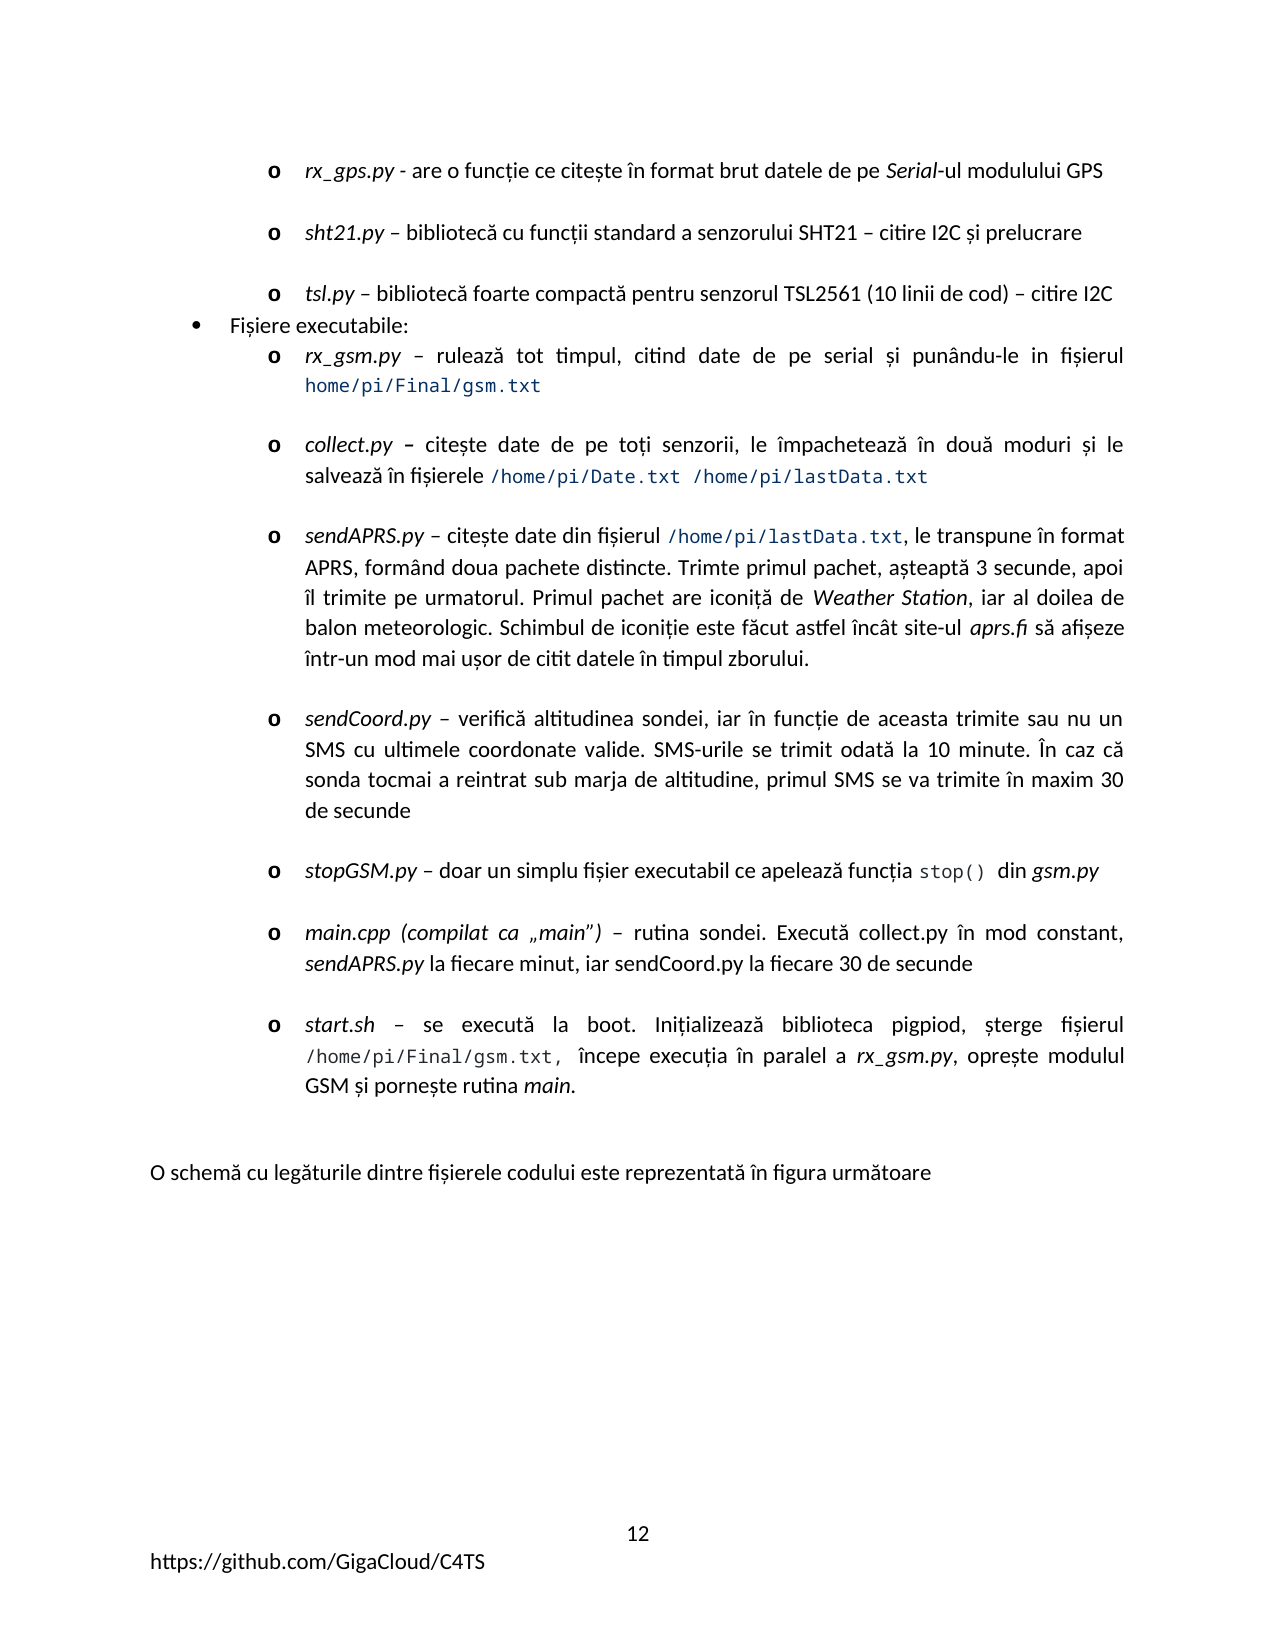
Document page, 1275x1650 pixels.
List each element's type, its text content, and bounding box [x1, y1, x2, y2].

list sht21.py – bibliotecă cu funcții standard a senzorului SHT21 – citire I2C și prelucrare [267, 218, 1125, 247]
list main.cpp (compilat ca „main”) – rutina sondei. Execută collect.py în mod constant, sendAPRS.py la fiecare minut, iar sendCoord.py la fiecare 30 de secunde [267, 918, 1125, 977]
list Fișiere executabile: [192, 311, 1125, 339]
list start.sh – se execută la boot. Inițializează biblioteca pigpiod, șterge fișierul /home/pi/Final/gsm.txt, începe execuția în paralel a rx_gsm.py, oprește modulul GSM și pornește rutina main. [267, 1010, 1125, 1099]
list sendCoord.py – verifică altitudinea sondei, iar în funcție de aceasta trimite sau nu un SMS cu ultimele coordonate valide. SMS-urile se trimit odată la 10 minute. În caz că sonda tocmai a reintrat sub marja de altitudine, primul SMS se va trimite în maxim 30 de secunde [267, 704, 1125, 824]
list tsl.py – bibliotecă foarte compactă pentru senzorul TSL2561 (10 linii de cod) – citire I2C [267, 279, 1125, 308]
text O schemă cu legăturile dintre fișierele codului este reprezentată în figura următoare [150, 1158, 1125, 1186]
list rx_gsm.py – rulează tot timpul, citind date de pe serial și punându-le in fișierul home/pi/Final/gsm.txt [267, 341, 1125, 398]
list sendAPRS.py – citește date din fișierul /home/pi/lastData.txt, le transpune în format APRS, formând doua pachete distincte. Trimte primul pachet, așteaptă 3 secunde, apoi îl trimite pe urmatorul. Primul pachet are iconiță de Weather Station, iar al doilea de balon meteorologic. Schimbul de iconiție este făcut astfel încât site-ul aprs.fi să afișeze într-un mod mai ușor de citit datele în timpul zborului. [267, 522, 1125, 672]
list stopGSM.py – doar un simplu fișier executabil ce apelează funcția stop() din gsm.py [267, 856, 1125, 885]
list collect.py – citește date de pe toți senzorii, le împachetează în două moduri și le salvează în fișierele /home/pi/Date.txt /home/pi/lastData.txt [267, 430, 1125, 489]
list rx_gps.py - are o funcție ce citește în format brut datele de pe Serial-ul modulului GPS [267, 156, 1125, 185]
